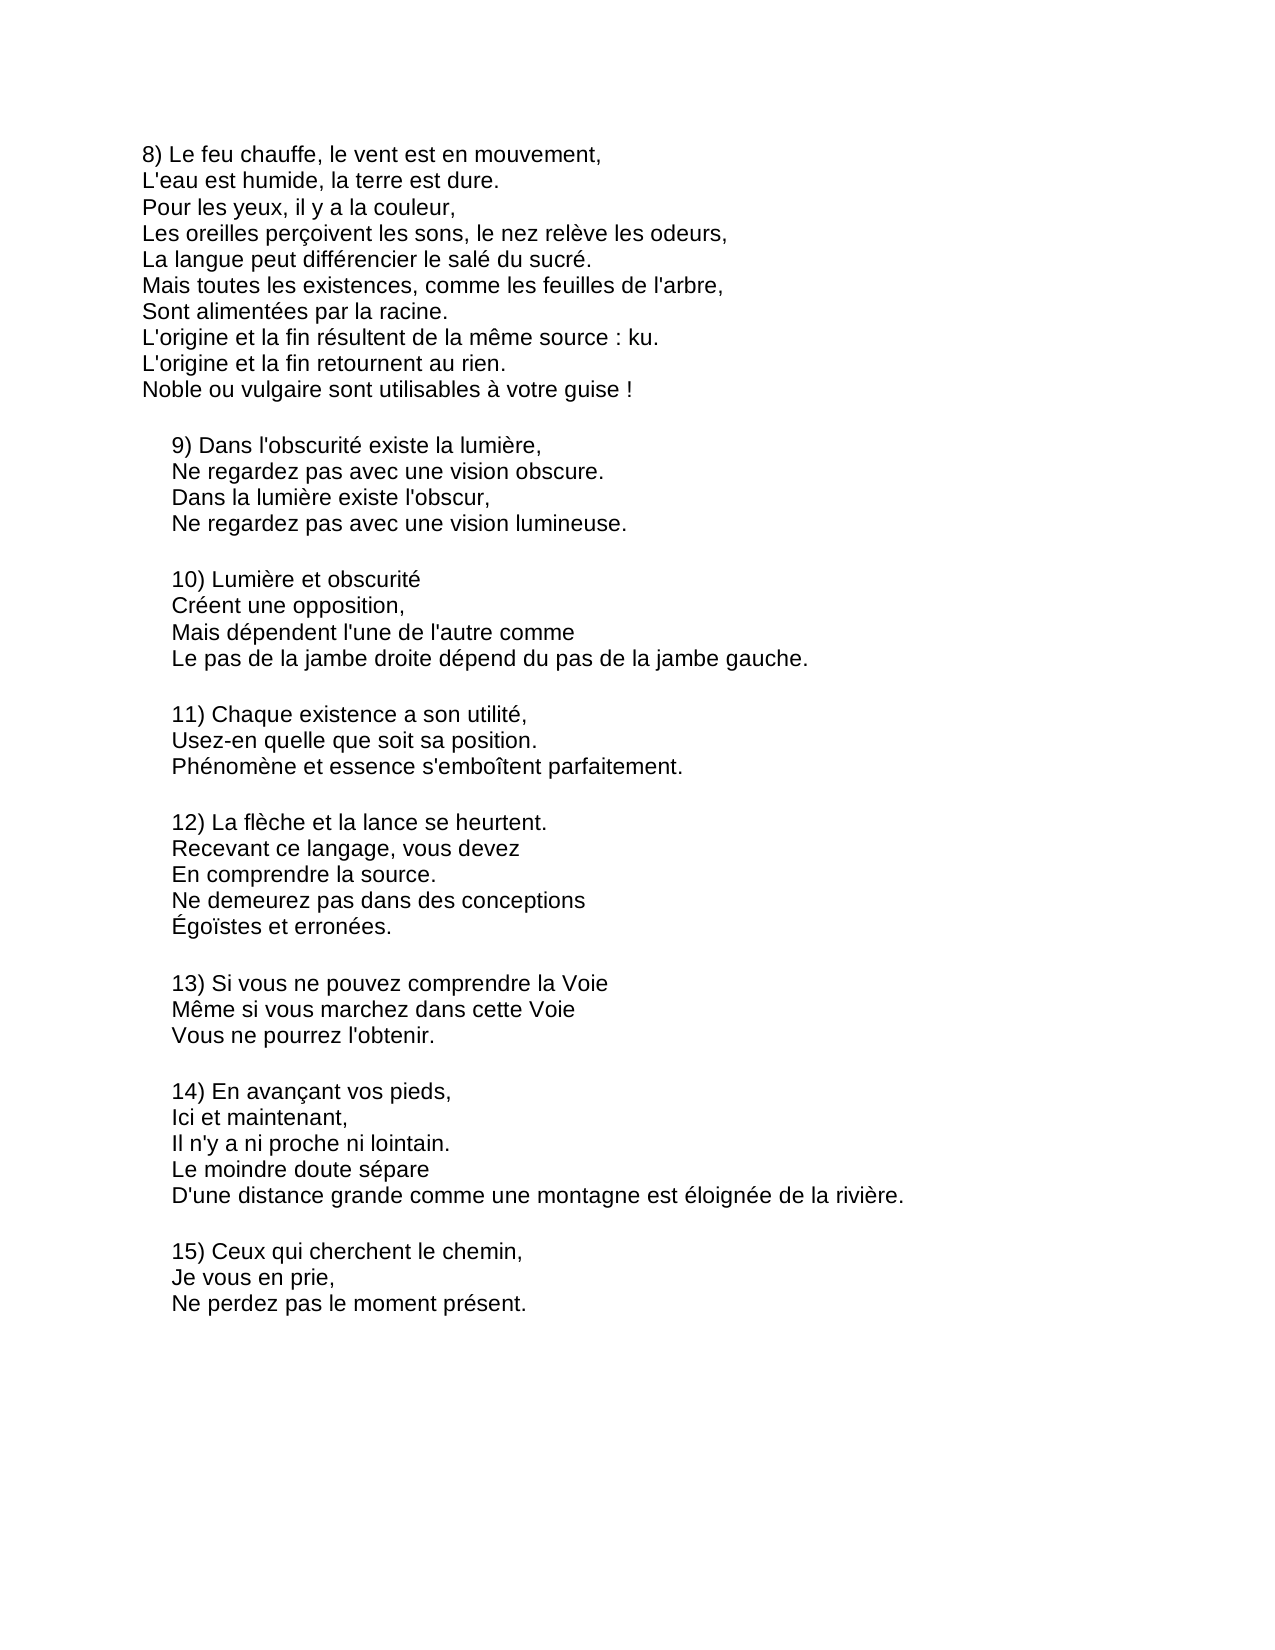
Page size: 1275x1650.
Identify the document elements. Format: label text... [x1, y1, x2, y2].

text 10) Lumière et obscurité Créent une opposition, Mais dépendent l'une de l'autre comme Le pas de la jambe droite dépend du pas de la jambe gauche. [171, 567, 1133, 671]
text 15) Ceux qui cherchent le chemin, Je vous en prie, Ne perdez pas le moment présent. [171, 1239, 1133, 1317]
text 14) En avançant vos pieds, Ici et maintenant, Il n'y a ni proche ni lointain. Le moindre doute sépare D'une distance grande comme une montagne est éloignée de la rivière. [171, 1078, 1133, 1208]
text 9) Dans l'obscurité existe la lumière, Ne regardez pas avec une vision obscure. Dans la lumière existe l'obscur, Ne regardez pas avec une vision lumineuse. [171, 432, 1133, 537]
text 8) Le feu chauffe, le vent est en mouvement, L'eau est humide, la terre est dure. Pour les yeux, il y a la couleur, Les oreilles perçoivent les sons, le nez relève les odeurs, La langue peut différencier le salé du sucré. Mais toutes les existences, comme les feuilles de l'arbre, Sont alimentées par la racine. L'origine et la fin résultent de la même source : ku. L'origine et la fin retournent au rien. Noble ou vulgaire sont utilisables à votre guise ! [142, 142, 1133, 402]
text 12) La flèche et la lance se heurtent. Recevant ce langage, vous devez En comprendre la source. Ne demeurez pas dans des conceptions Égoïstes et erronées. [171, 809, 1133, 940]
text 13) Si vous ne pouvez comprendre la Voie Même si vous marchez dans cette Voie Vous ne pourrez l'obtenir. [171, 970, 1133, 1048]
text 11) Chaque existence a son utilité, Usez-en quelle que soit sa position. Phénomène et essence s'emboîtent parfaitement. [171, 701, 1133, 779]
